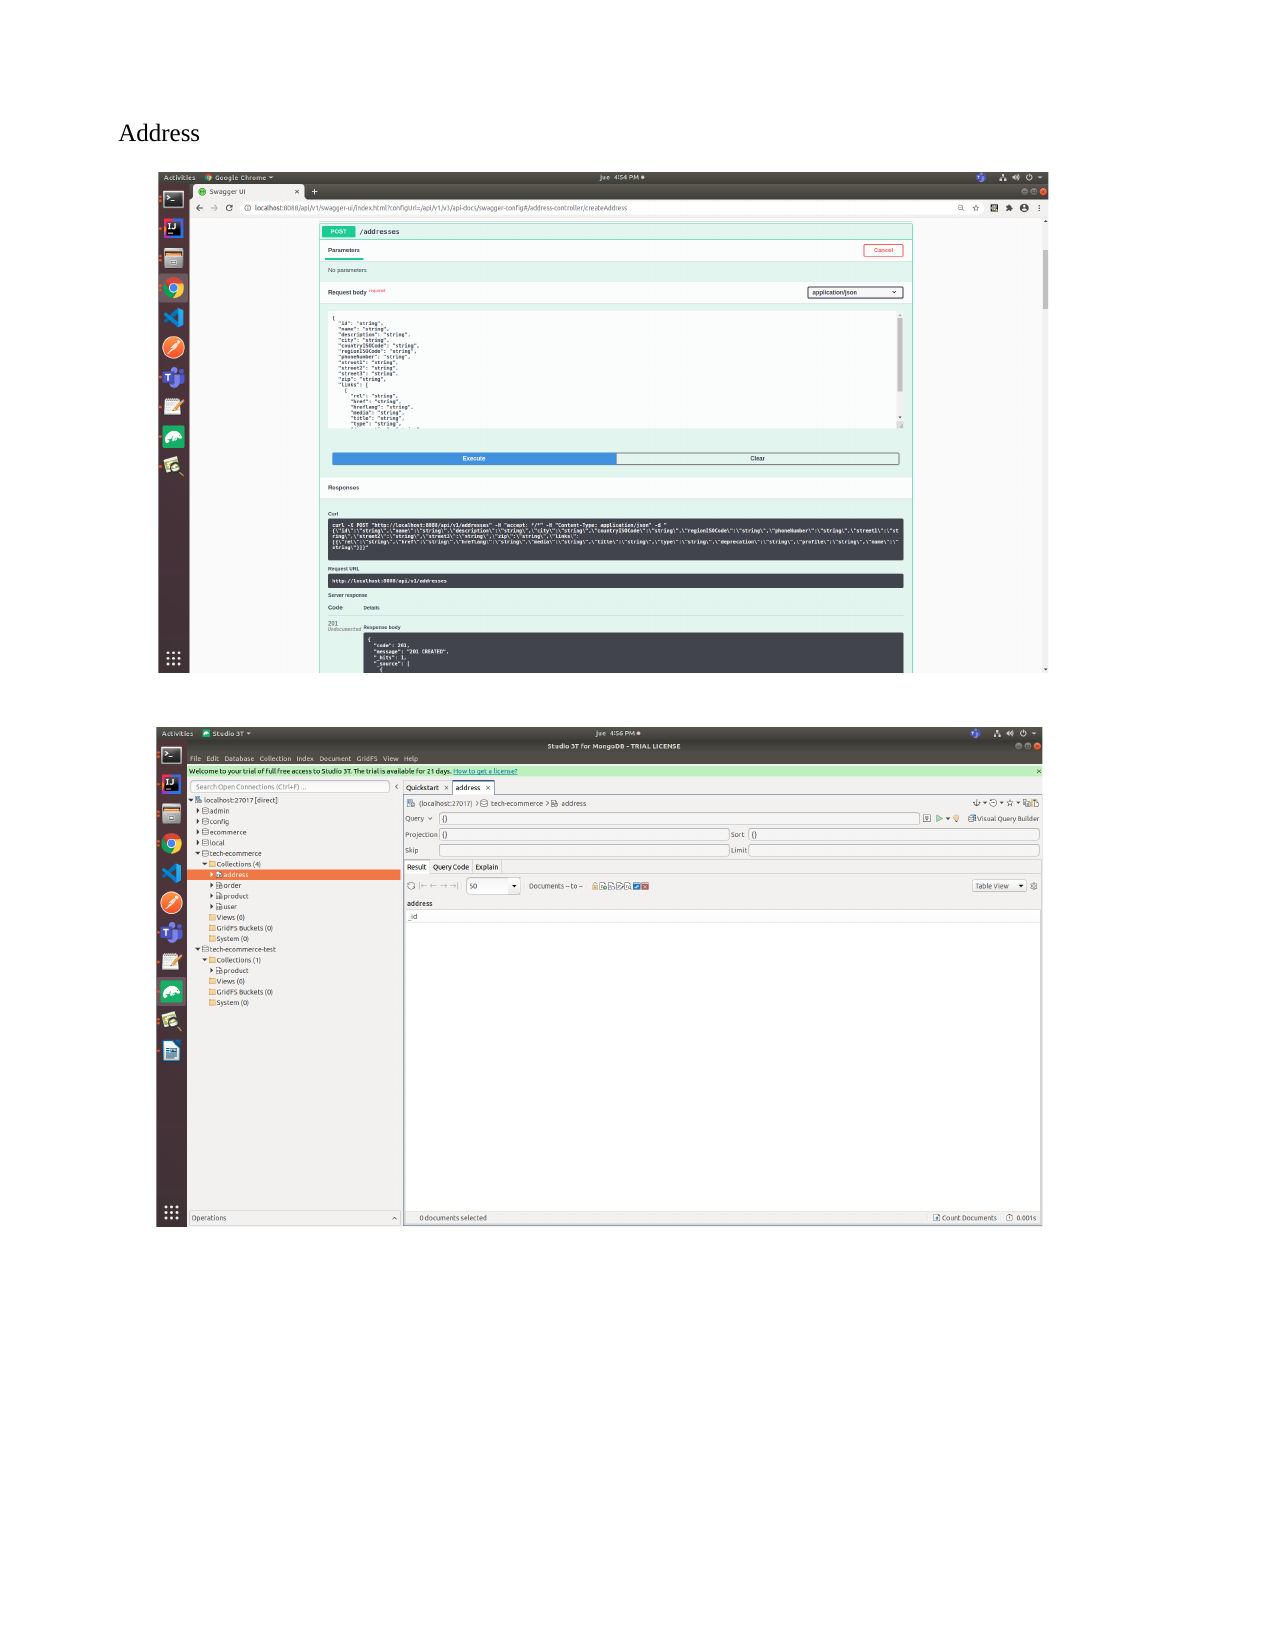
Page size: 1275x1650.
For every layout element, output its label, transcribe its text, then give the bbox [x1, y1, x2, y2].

picture [156, 727, 1043, 1227]
picture [158, 172, 1049, 673]
text Address [118, 118, 1157, 147]
